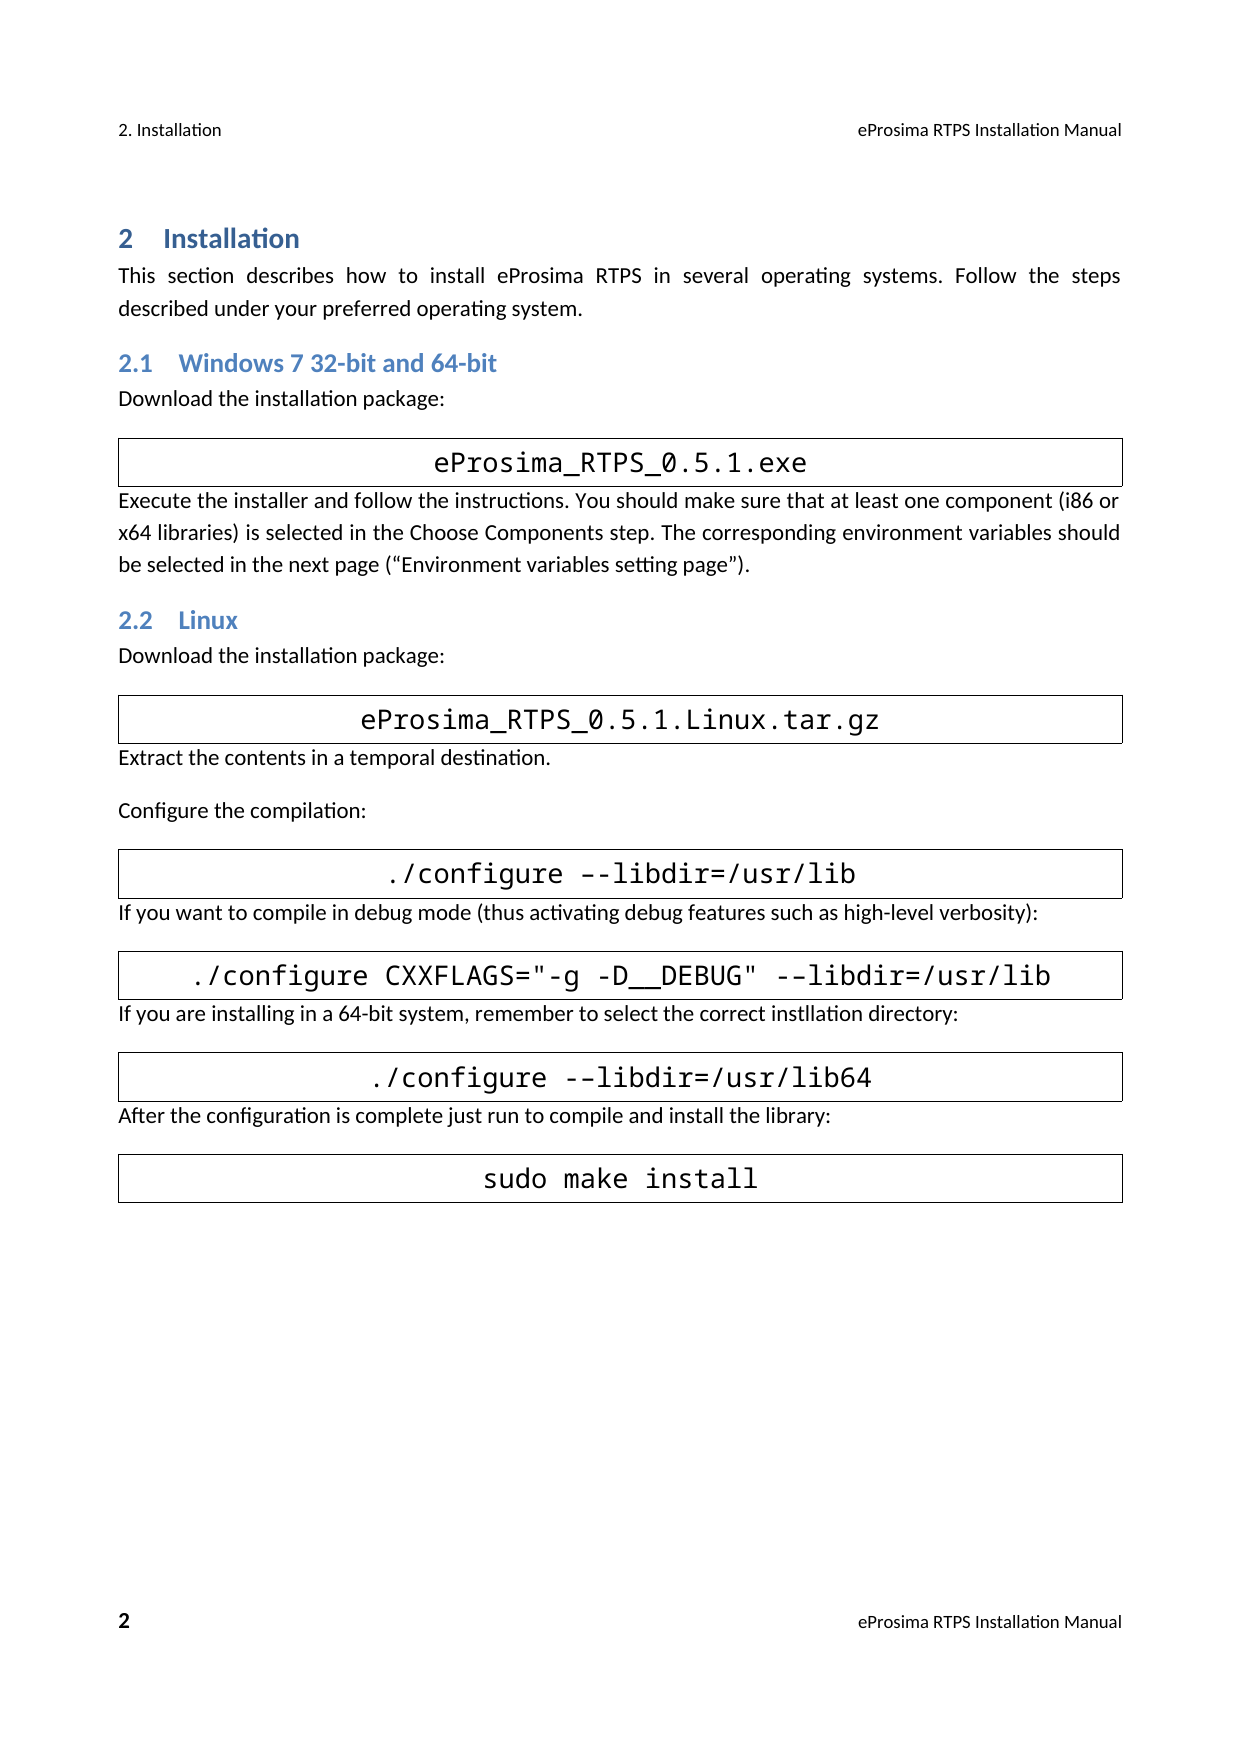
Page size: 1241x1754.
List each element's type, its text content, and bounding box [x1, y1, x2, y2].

table_header eProsima_RTPS_0.5.1.exe [119, 439, 1122, 486]
text After the configuration is complete just run to compile and install the library: [118, 1102, 1122, 1129]
text If you are installing in a 64-bit system, remember to select the correct instllation directory: [118, 1000, 1122, 1027]
subtitle Linux [118, 603, 1122, 637]
table_header ./configure –-libdir=/usr/lib [119, 850, 1122, 897]
table_header eProsima_RTPS_0.5.1.Linux.tar.gz [119, 696, 1122, 743]
text If you want to compile in debug mode (thus activating debug features such as high-level verbosity): [118, 899, 1122, 926]
table_header sudo make install [119, 1155, 1122, 1202]
text Execute the installer and follow the instructions. You should make sure that at least one component (i86 or x64 libraries) is selected in the Choose Components step. The corresponding environment variables should be selected in the next page (“Environment variables setting page”). [118, 487, 1122, 578]
text Download the installation package: [118, 384, 1122, 413]
table_header ./configure -–libdir=/usr/lib64 [119, 1053, 1122, 1101]
subtitle Windows 7 32-bit and 64-bit [118, 347, 1122, 380]
text Extract the contents in a temporal destination. [118, 744, 1122, 771]
table_header ./configure CXXFLAGS="-g -D__DEBUG" -–libdir=/usr/lib [119, 952, 1122, 999]
text This section describes how to install eProsima RTPS in several operating systems. Follow the steps described under your preferred operating system. [118, 261, 1122, 322]
text Configure the compilation: [118, 796, 1122, 824]
subtitle Installation [118, 221, 1122, 256]
text Download the installation package: [118, 641, 1122, 669]
